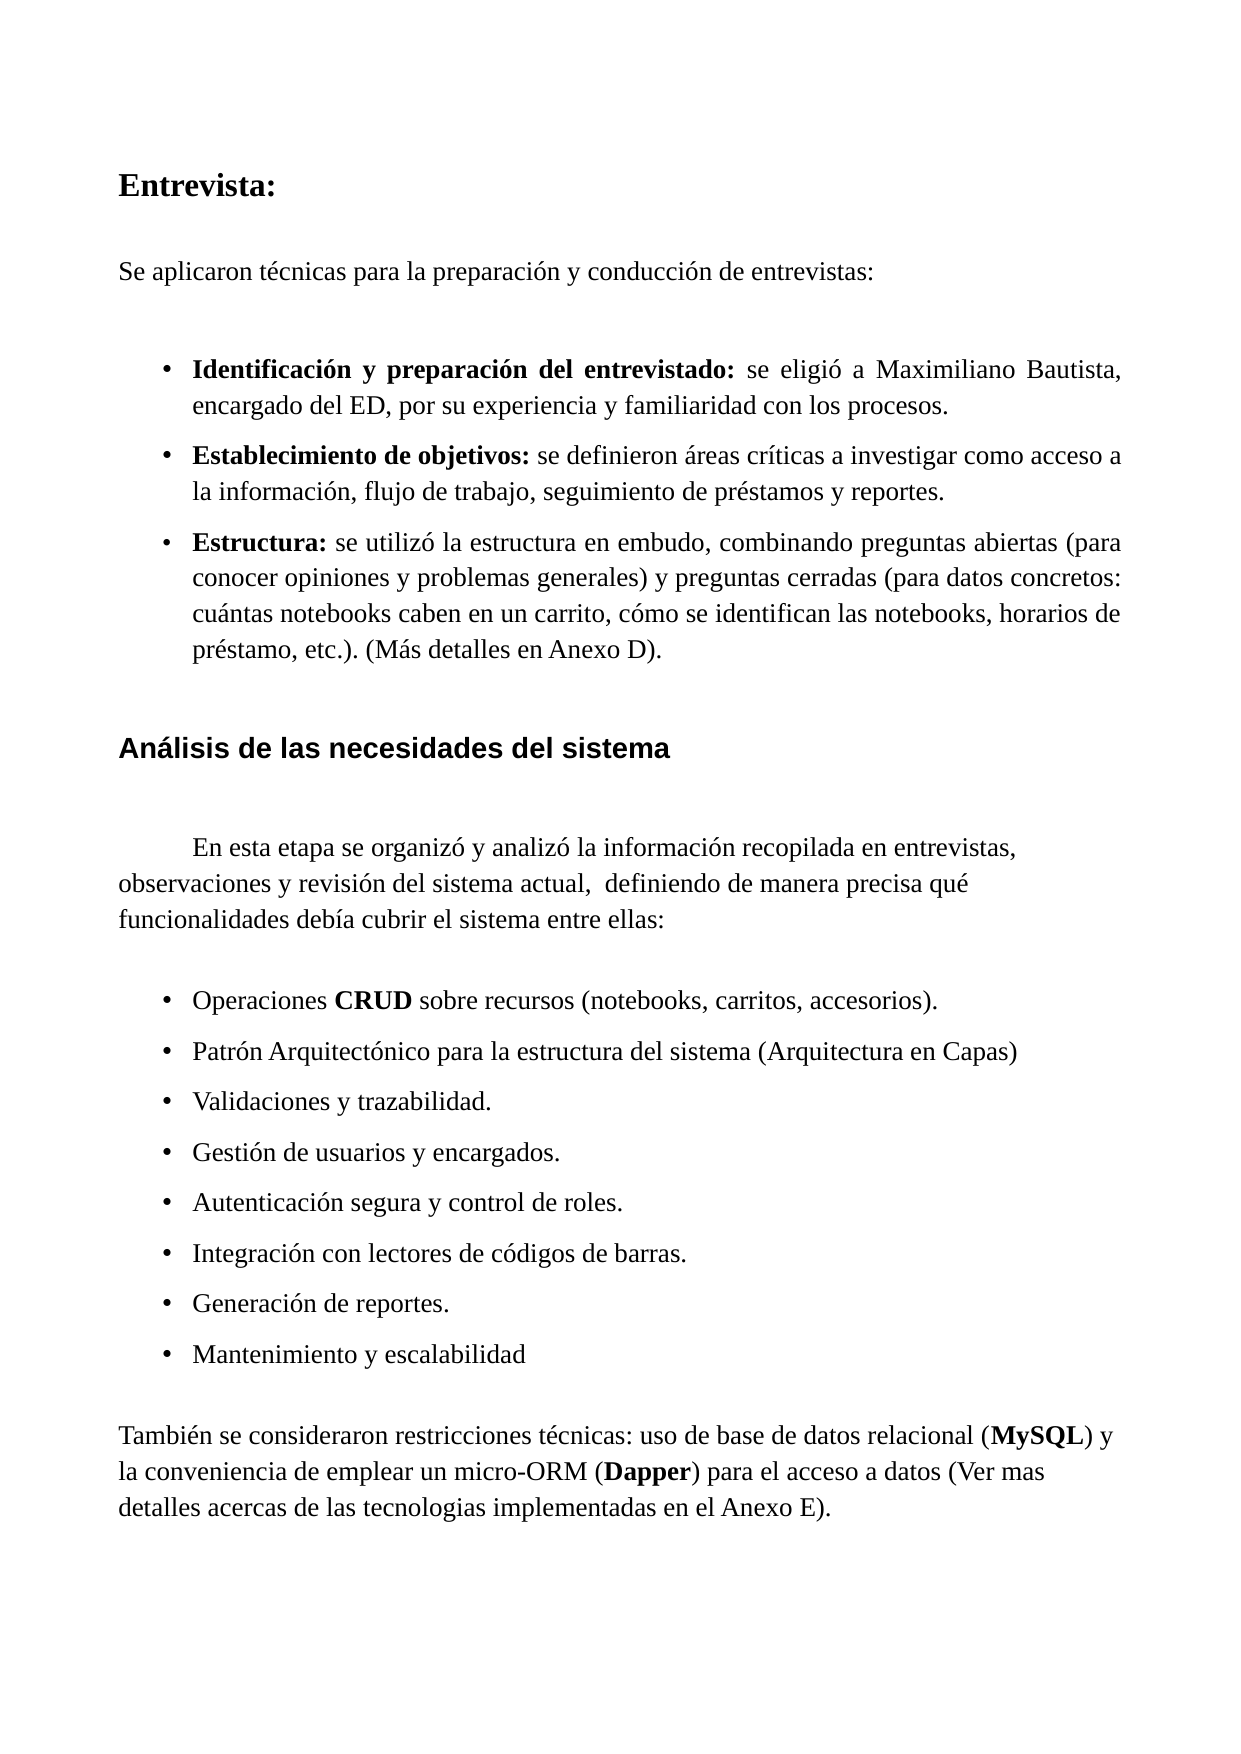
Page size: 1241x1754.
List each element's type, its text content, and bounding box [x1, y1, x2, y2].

list Validaciones y trazabilidad. [162, 1085, 1122, 1117]
list Establecimiento de objetivos: se definieron áreas críticas a investigar como acceso a la información, flujo de trabajo, seguimiento de préstamos y reportes. [162, 439, 1122, 506]
list Identificación y preparación del entrevistado: se eligió a Maximiliano Bautista, encargado del ED, por su experiencia y familiaridad con los procesos. [162, 353, 1122, 420]
list Estructura: se utilizó la estructura en embudo, combinando preguntas abiertas (para conocer opiniones y problemas generales) y preguntas cerradas (para datos concretos: cuántas notebooks caben en un carrito, cómo se identifican las notebooks, horarios de préstamo, etc.). (Más detalles en Anexo D). [162, 526, 1122, 664]
list Operaciones CRUD sobre recursos (notebooks, carritos, accesorios). [162, 984, 1122, 1016]
subtitle Análisis de las necesidades del sistema [118, 731, 1122, 764]
list Integración con lectores de códigos de barras. [162, 1237, 1122, 1268]
text También se consideraron restricciones técnicas: uso de base de datos relacional (MySQL) y la conveniencia de emplear un micro-ORM (Dapper) para el acceso a datos (Ver mas detalles acercas de las tecnologias implementadas en el Anexo E). [118, 1419, 1122, 1522]
text Se aplicaron técnicas para la preparación y conducción de entrevistas: [118, 255, 1122, 287]
text Entrevista: [118, 166, 1122, 204]
list Autenticación segura y control de roles. [162, 1186, 1122, 1218]
list Gestión de usuarios y encargados. [162, 1136, 1122, 1167]
text En esta etapa se organizó y analizó la información recopilada en entrevistas, observaciones y revisión del sistema actual, definiendo de manera precisa qué funcionalidades debía cubrir el sistema entre ellas: [118, 831, 1122, 934]
list Patrón Arquitectónico para la estructura del sistema (Arquitectura en Capas) [162, 1035, 1122, 1066]
list Generación de reportes. [162, 1287, 1122, 1319]
list Mantenimiento y escalabilidad [162, 1338, 1122, 1369]
